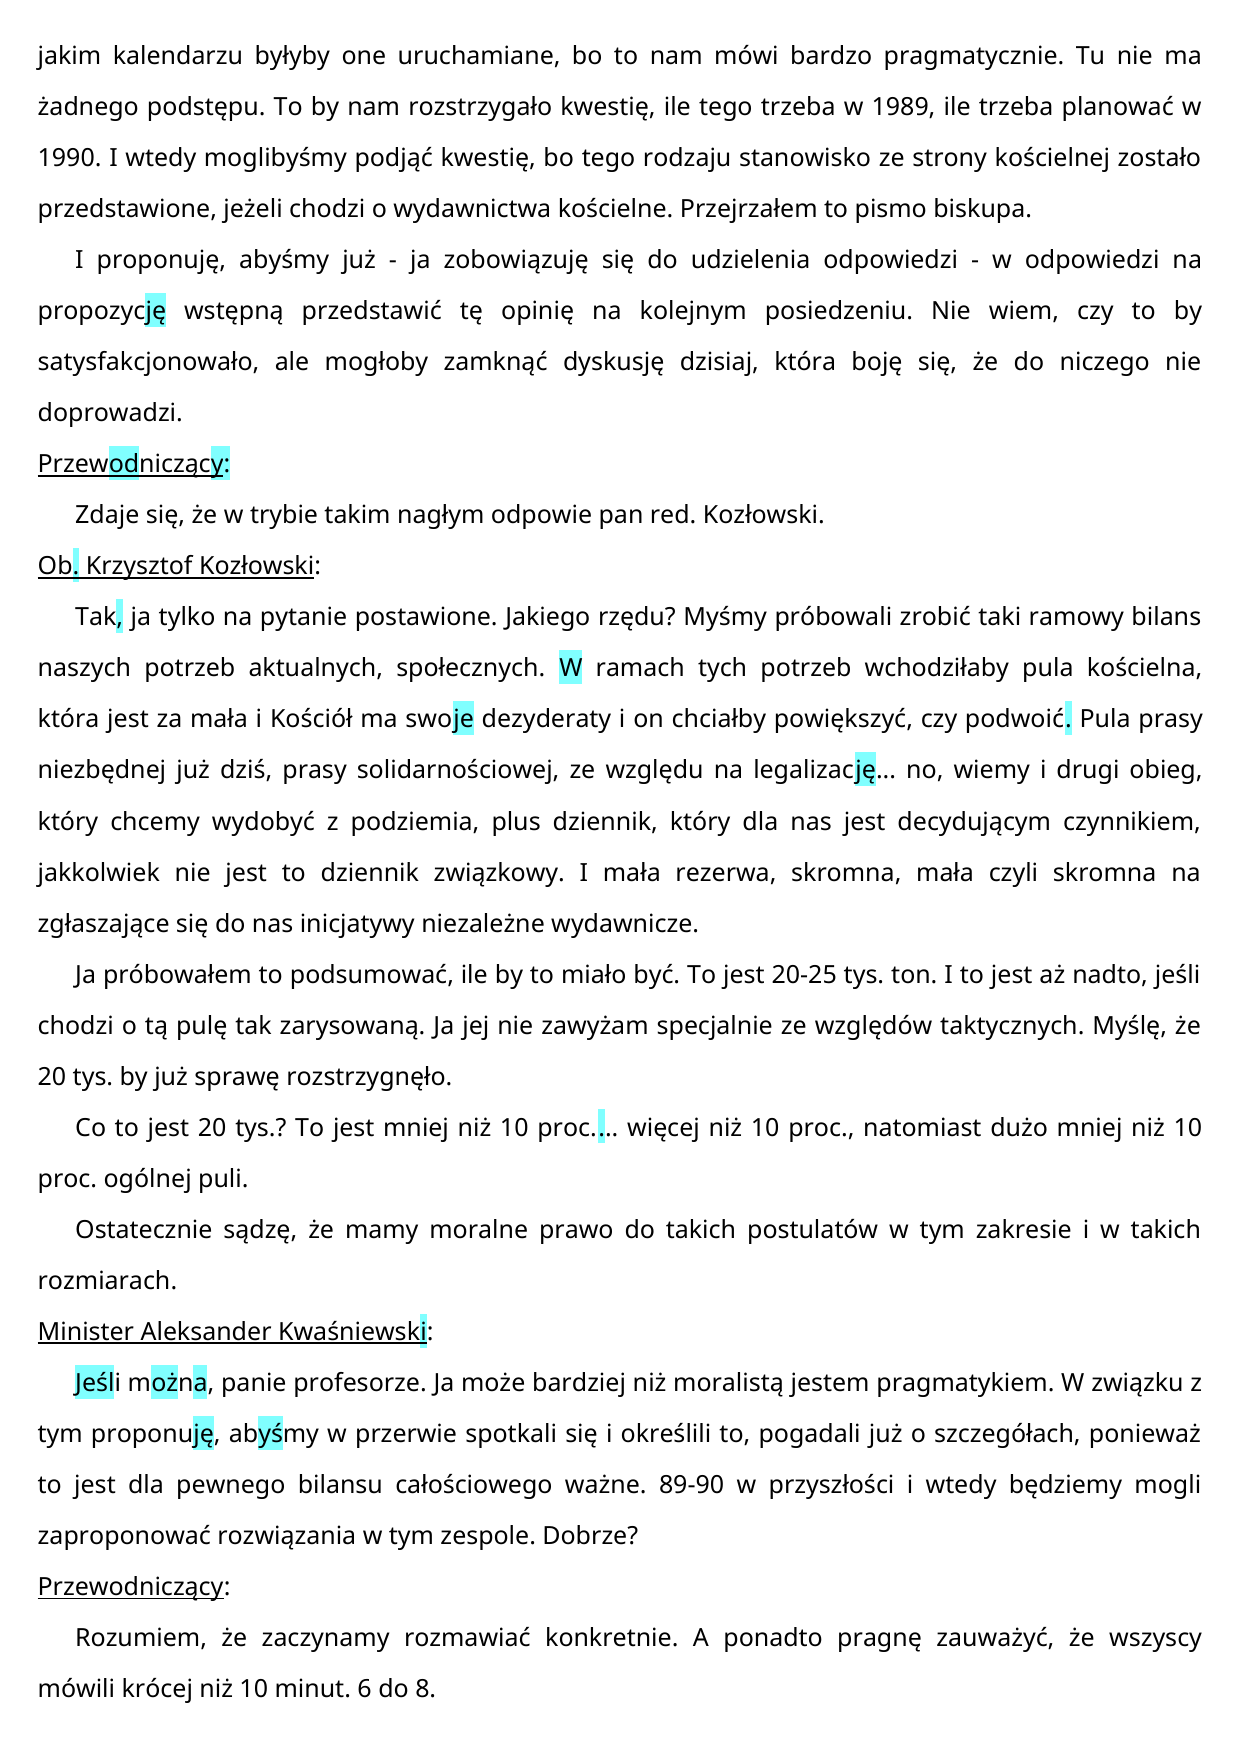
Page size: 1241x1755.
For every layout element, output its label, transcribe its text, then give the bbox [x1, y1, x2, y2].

text Ob. Krzysztof Kozłowski: [37, 548, 1203, 582]
text jakim kalendarzu byłyby one uruchamiane, bo to nam mówi bardzo pragmatycznie. Tu nie ma żadnego podstępu. To by nam rozstrzygało kwestię, ile tego trzeba w 1989, ile trzeba planować w 1990. I wtedy moglibyśmy podjąć kwestię, bo tego rodzaju stanowisko ze strony kościelnej zostało przedstawione, jeżeli chodzi o wydawnictwa kościelne. Przejrzałem to pismo biskupa. [37, 37, 1203, 225]
text I proponuję, abyśmy już - ja zobowiązuję się do udzielenia odpowiedzi - w odpowiedzi na propozycję wstępną przedstawić tę opinię na kolejnym posiedzeniu. Nie wiem, czy to by satysfakcjonowało, ale mogłoby zamknąć dyskusję dzisiaj, która boję się, że do niczego nie doprowadzi. [37, 242, 1203, 429]
text Ostatecznie sądzę, że mamy moralne prawo do takich postulatów w tym zakresie i w takich rozmiarach. [37, 1211, 1203, 1297]
text Tak, ja tylko na pytanie postawione. Jakiego rzędu? Myśmy próbowali zrobić taki ramowy bilans naszych potrzeb aktualnych, społecznych. W ramach tych potrzeb wchodziłaby pula kościelna, która jest za mała i Kościół ma swoje dezyderaty i on chciałby powiększyć, czy podwoić. Pula prasy niezbędnej już dziś, prasy solidarnościowej, ze względu na legalizację... no, wiemy i drugi obieg, który chcemy wydobyć z podziemia, plus dziennik, który dla nas jest decydującym czynnikiem, jakkolwiek nie jest to dziennik związkowy. I mała rezerwa, skromna, mała czyli skromna na zgłaszające się do nas inicjatywy niezależne wydawnicze. [37, 599, 1203, 939]
text Minister Aleksander Kwaśniewski: [37, 1313, 1203, 1348]
text Co to jest 20 tys.? To jest mniej niż 10 proc.... więcej niż 10 proc., natomiast dużo mniej niż 10 proc. ogólnej puli. [37, 1109, 1203, 1194]
text Rozumiem, że zaczynamy rozmawiać konkretnie. A ponadto pragnę zauważyć, że wszyscy mówili krócej niż 10 minut. 6 do 8. [37, 1620, 1203, 1705]
text Przewodniczący: [37, 446, 1203, 480]
text Zdaje się, że w trybie takim nagłym odpowie pan red. Kozłowski. [37, 497, 1203, 531]
text Jeśli można, panie profesorze. Ja może bardziej niż moralistą jestem pragmatykiem. W związku z tym proponuję, abyśmy w przerwie spotkali się i określili to, pogadali już o szczegółach, ponieważ to jest dla pewnego bilansu całościowego ważne. 89-90 w przyszłości i wtedy będziemy mogli zaproponować rozwiązania w tym zespole. Dobrze? [37, 1364, 1203, 1552]
text Przewodniczący: [37, 1569, 1203, 1603]
text Ja próbowałem to podsumować, ile by to miało być. To jest 20-25 tys. ton. I to jest aż nadto, jeśli chodzi o tą pulę tak zarysowaną. Ja jej nie zawyżam specjalnie ze względów taktycznych. Myślę, że 20 tys. by już sprawę rozstrzygnęło. [37, 956, 1203, 1092]
